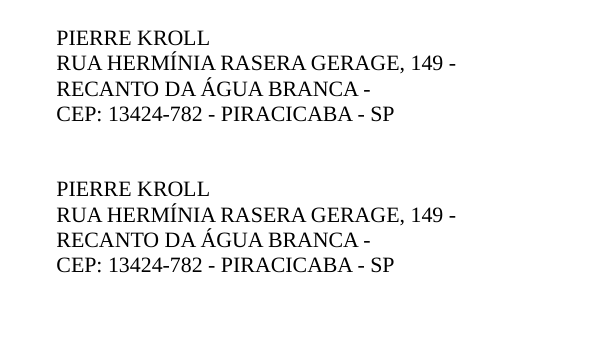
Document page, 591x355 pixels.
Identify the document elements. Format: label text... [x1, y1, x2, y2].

text RUA HERMÍNIA RASERA GERAGE, 149 - RECANTO DA ÁGUA BRANCA - [56, 50, 528, 101]
text PIERRE KROLL [56, 176, 487, 202]
text CEP: 13424-782 - PIRACICABA - SP [56, 252, 469, 277]
text RUA HERMÍNIA RASERA GERAGE, 149 - RECANTO DA ÁGUA BRANCA - [56, 202, 528, 252]
text CEP: 13424-782 - PIRACICABA - SP [56, 101, 469, 126]
text PIERRE KROLL [56, 25, 528, 50]
